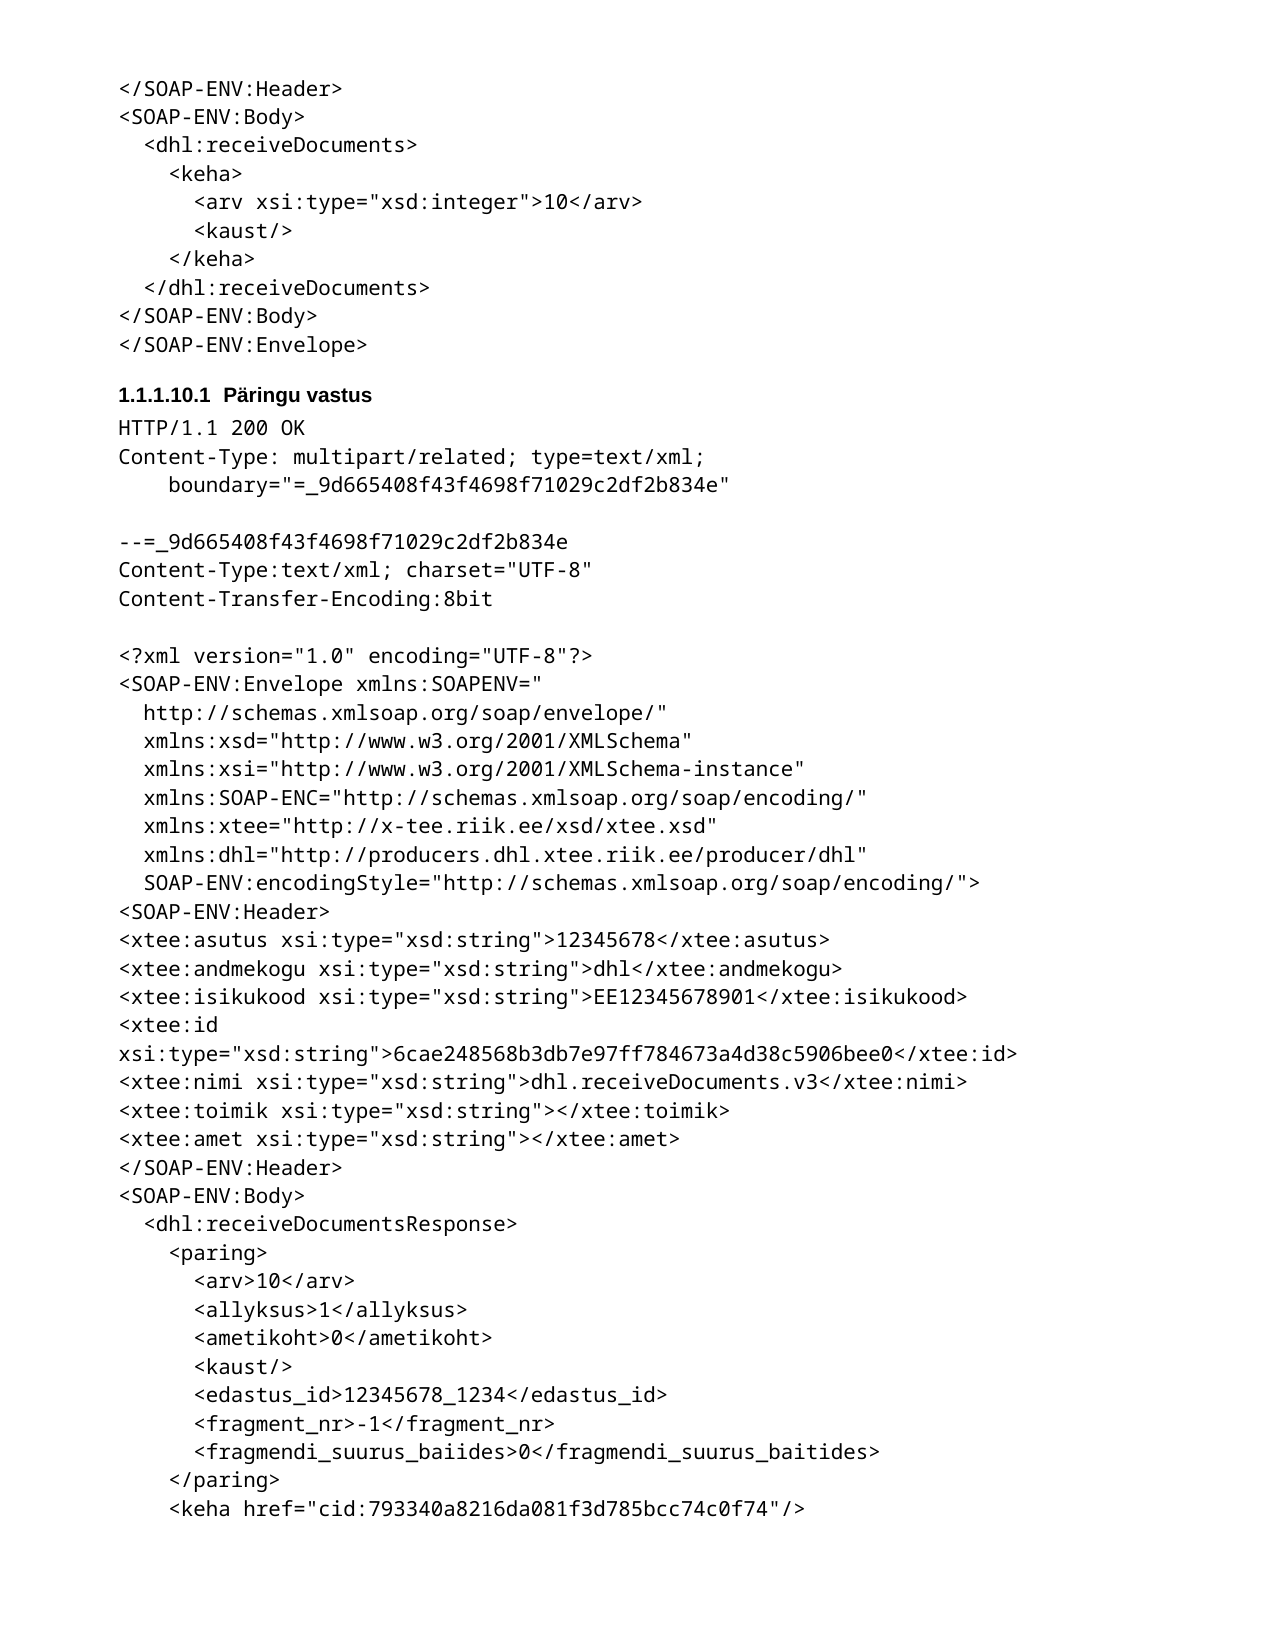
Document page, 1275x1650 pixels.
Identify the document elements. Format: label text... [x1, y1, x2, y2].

text <edastus_id>12345678_1234</edastus_id> [118, 1380, 1157, 1409]
text <kaust/> [118, 216, 1157, 244]
text <arv>10</arv> [118, 1266, 1157, 1295]
subtitle Päringu vastus [118, 383, 1157, 407]
text xmlns:SOAP-ENC="http://schemas.xmlsoap.org/soap/encoding/" [118, 783, 1157, 811]
text <xtee:toimik xsi:type="xsd:string"></xtee:toimik> [118, 1096, 1157, 1124]
text <xtee:nimi xsi:type="xsd:string">dhl.receiveDocuments.v3</xtee:nimi> [118, 1067, 1157, 1096]
text xmlns:xsi="http://www.w3.org/2001/XMLSchema-instance" [118, 754, 1157, 783]
text <xtee:isikukood xsi:type="xsd:string">EE12345678901</xtee:isikukood> [118, 982, 1157, 1011]
text xsi:type="xsd:string">6cae248568b3db7e97ff784673a4d38c5906bee0</xtee:id> [118, 1039, 1157, 1067]
text <xtee:andmekogu xsi:type="xsd:string">dhl</xtee:andmekogu> [118, 954, 1157, 982]
text xmlns:xtee="http://x-tee.riik.ee/xsd/xtee.xsd" [118, 811, 1157, 840]
text <arv xsi:type="xsd:integer">10</arv> [118, 187, 1157, 216]
text <SOAP-ENV:Envelope xmlns:SOAPENV=" [118, 669, 1157, 698]
text Content-Transfer-Encoding:8bit [118, 584, 1157, 612]
text <paring> [118, 1238, 1157, 1266]
text <keha href="cid:793340a8216da081f3d785bcc74c0f74"/> [118, 1494, 1157, 1522]
text <kaust/> [118, 1352, 1157, 1380]
text <fragmendi_suurus_baiides>0</fragmendi_suurus_baitides> [118, 1437, 1157, 1466]
text SOAP-ENV:encodingStyle="http://schemas.xmlsoap.org/soap/encoding/"> [118, 868, 1157, 897]
text </SOAP-ENV:Header> [118, 74, 1157, 102]
text <xtee:id [118, 1011, 1157, 1039]
text </paring> [118, 1466, 1157, 1494]
text <allyksus>1</allyksus> [118, 1295, 1157, 1323]
text HTTP/1.1 200 OK [118, 413, 1157, 442]
text xmlns:dhl="http://producers.dhl.xtee.riik.ee/producer/dhl" [118, 840, 1157, 868]
text <xtee:amet xsi:type="xsd:string"></xtee:amet> [118, 1124, 1157, 1153]
text <SOAP-ENV:Body> [118, 1181, 1157, 1209]
text <SOAP-ENV:Header> [118, 897, 1157, 925]
text </SOAP-ENV:Header> [118, 1153, 1157, 1181]
text xmlns:xsd="http://www.w3.org/2001/XMLSchema" [118, 726, 1157, 754]
text Content-Type:text/xml; charset="UTF-8" [118, 556, 1157, 584]
text <keha> [118, 159, 1157, 187]
text --=_9d665408f43f4698f71029c2df2b834e [118, 527, 1157, 556]
text <ametikoht>0</ametikoht> [118, 1323, 1157, 1352]
text <xtee:asutus xsi:type="xsd:string">12345678</xtee:asutus> [118, 925, 1157, 954]
text <?xml version="1.0" encoding="UTF-8"?> [118, 641, 1157, 669]
text </dhl:receiveDocuments> [118, 273, 1157, 301]
text </SOAP-ENV:Envelope> [118, 330, 1157, 358]
text <dhl:receiveDocuments> [118, 131, 1157, 159]
text <fragment_nr>-1</fragment_nr> [118, 1409, 1157, 1437]
text </SOAP-ENV:Body> [118, 301, 1157, 330]
text boundary="=_9d665408f43f4698f71029c2df2b834e" [118, 470, 1157, 499]
text http://schemas.xmlsoap.org/soap/envelope/" [118, 698, 1157, 726]
text Content-Type: multipart/related; type=text/xml; [118, 442, 1157, 470]
text </keha> [118, 244, 1157, 273]
text <dhl:receiveDocumentsResponse> [118, 1209, 1157, 1238]
text <SOAP-ENV:Body> [118, 102, 1157, 131]
